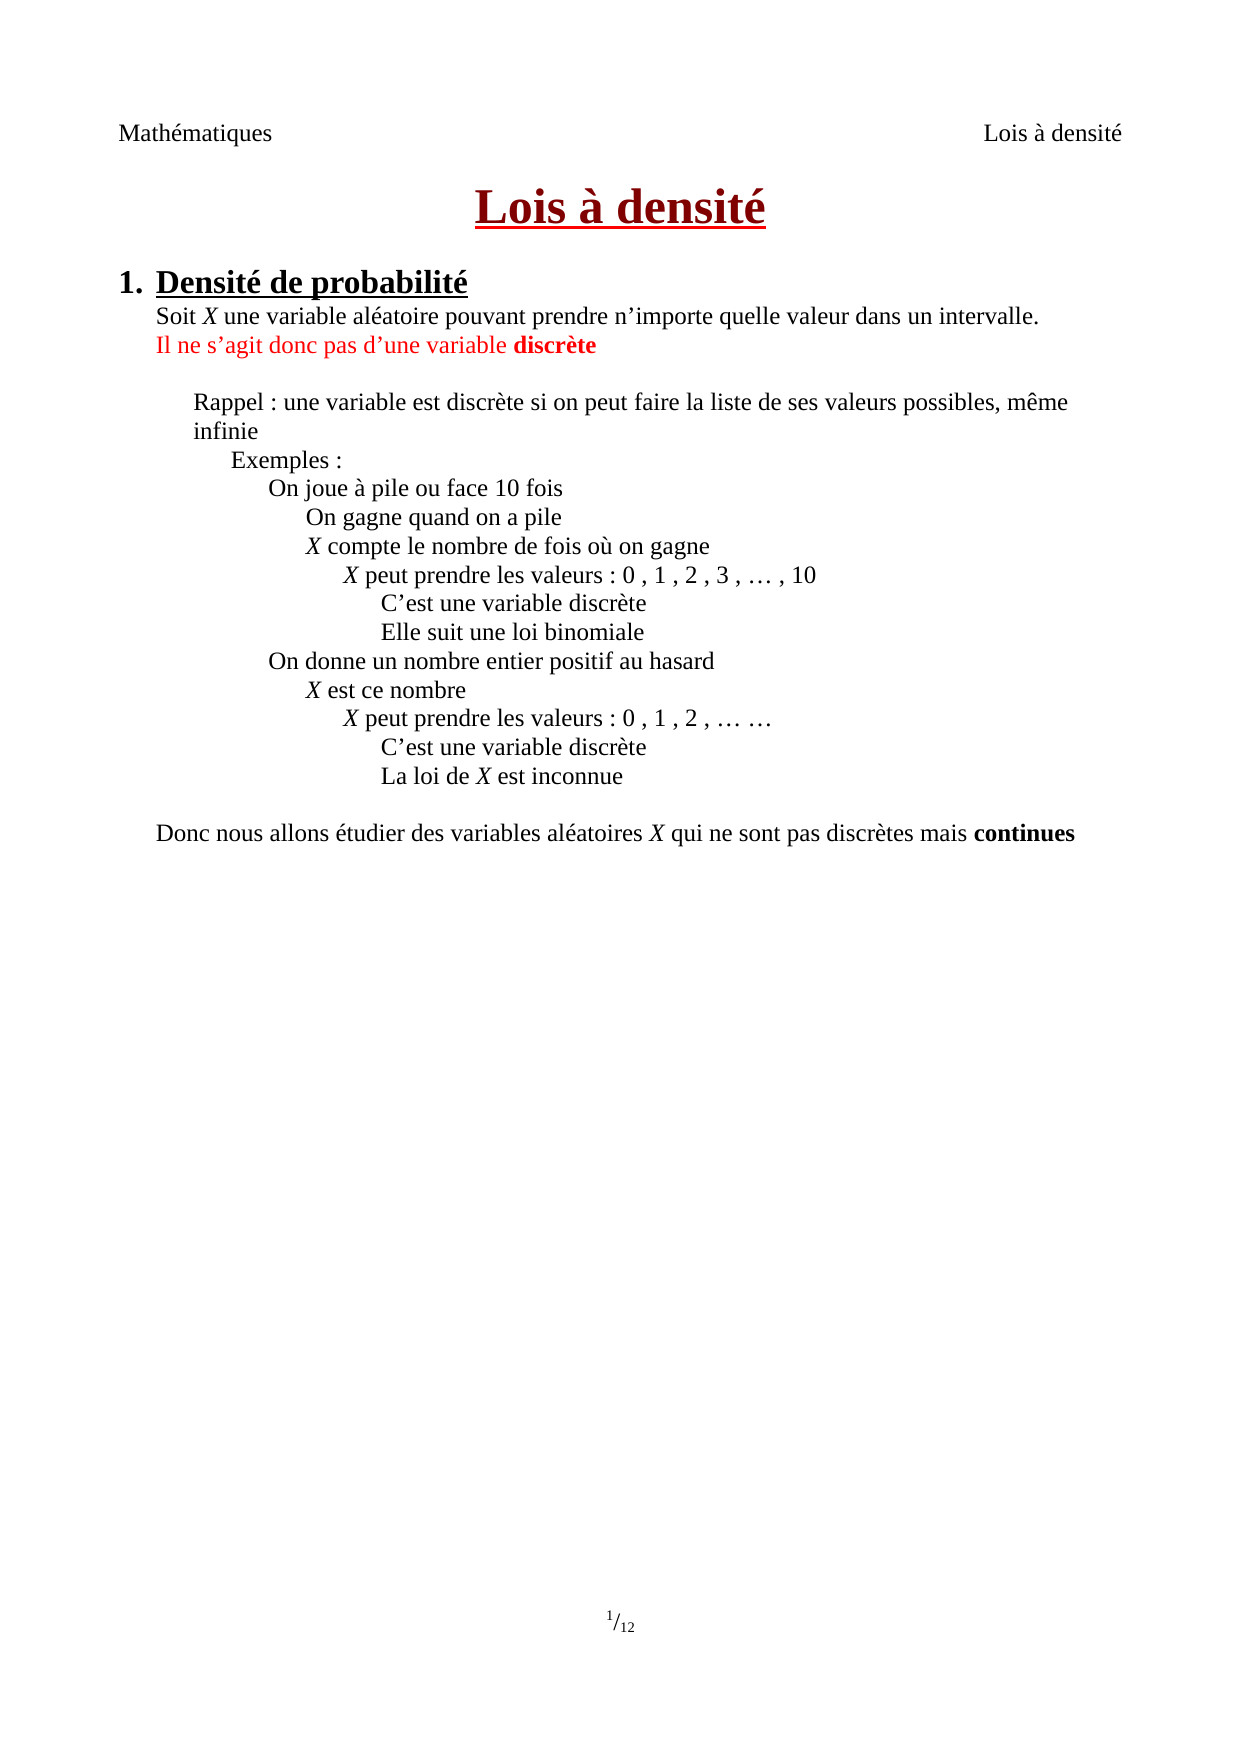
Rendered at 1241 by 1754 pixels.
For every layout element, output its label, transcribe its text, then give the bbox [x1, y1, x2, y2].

list La loi de X est inconnue [343, 761, 1122, 790]
list X est ce nombre [268, 675, 1122, 703]
list Exemples : [193, 445, 1122, 473]
list C’est une variable discrète [343, 732, 1122, 761]
list C’est une variable discrète [343, 588, 1122, 617]
list Il ne s’agit donc pas d’une variable discrète [118, 330, 1122, 358]
list X peut prendre les valeurs : 0 , 1 , 2 , 3 , … , 10 [306, 560, 1122, 588]
list Densité de probabilité [118, 263, 1122, 301]
list On donne un nombre entier positif au hasard [231, 646, 1122, 675]
list X peut prendre les valeurs : 0 , 1 , 2 , … … [306, 703, 1122, 732]
list On joue à pile ou face 10 fois [231, 473, 1122, 502]
list On gagne quand on a pile [268, 502, 1122, 531]
list Elle suit une loi binomiale [343, 617, 1122, 646]
list Soit X une variable aléatoire pouvant prendre n’importe quelle valeur dans un intervalle. [118, 301, 1122, 330]
list X compte le nombre de fois où on gagne [268, 531, 1122, 560]
text Lois à densité [118, 176, 1122, 234]
list Donc nous allons étudier des variables aléatoires X qui ne sont pas discrètes mais continues [118, 818, 1122, 847]
list Rappel : une variable est discrète si on peut faire la liste de ses valeurs possibles, même infinie [156, 387, 1122, 445]
